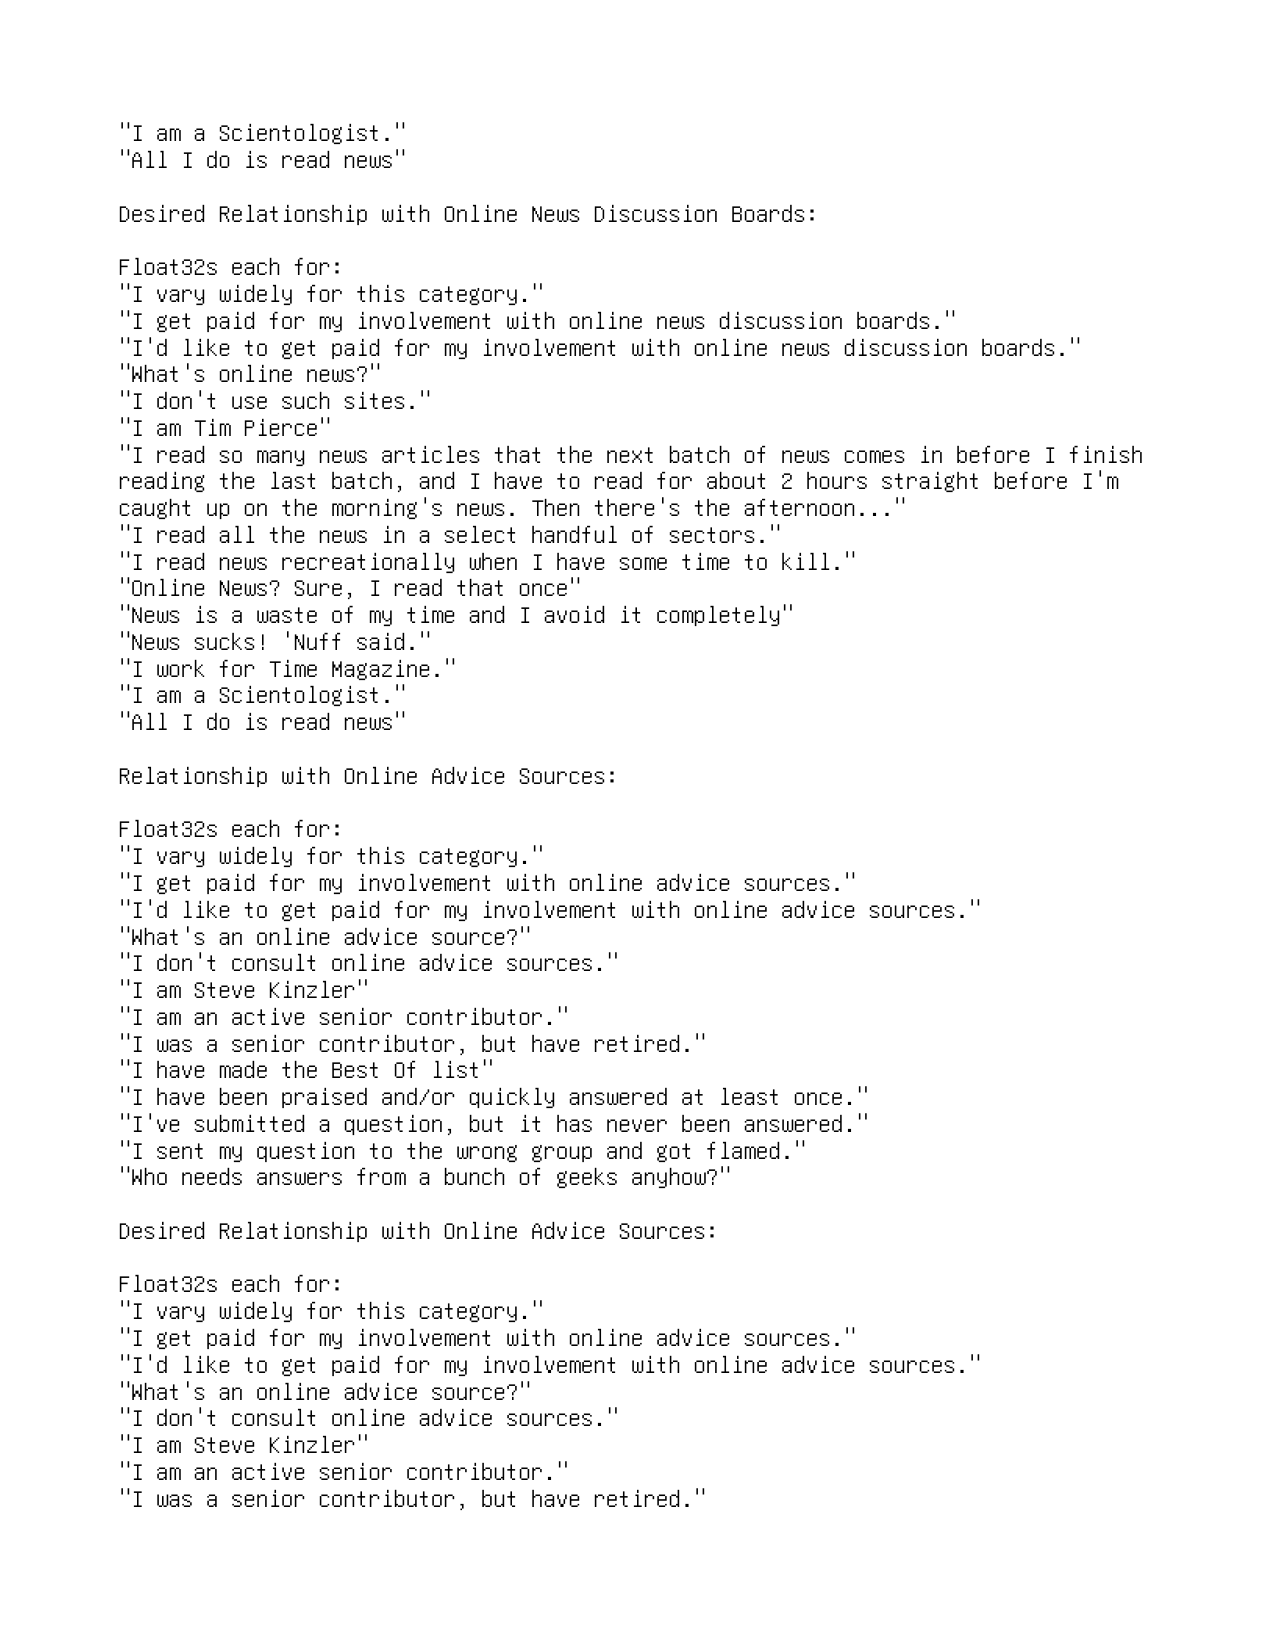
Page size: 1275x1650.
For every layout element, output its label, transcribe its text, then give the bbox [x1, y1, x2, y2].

text "What's online news?" [118, 359, 1157, 386]
text "I sent my question to the wrong group and got flamed." [118, 1135, 1157, 1162]
text "I vary widely for this category." [118, 841, 1157, 868]
text "I vary widely for this category." [118, 1296, 1157, 1323]
text "I've submitted a question, but it has never been answered." [118, 1109, 1157, 1135]
text "I work for Time Magazine." [118, 653, 1157, 680]
text "What's an online advice source?" [118, 1376, 1157, 1403]
text "News sucks! 'Nuff said." [118, 627, 1157, 653]
text Float32s each for: [118, 252, 1157, 279]
text "I get paid for my involvement with online news discussion boards." [118, 306, 1157, 332]
text "I am Steve Kinzler" [118, 975, 1157, 1002]
text "I don't use such sites." [118, 386, 1157, 413]
text "I'd like to get paid for my involvement with online advice sources." [118, 894, 1157, 921]
text Float32s each for: [118, 1269, 1157, 1296]
text "I get paid for my involvement with online advice sources." [118, 1323, 1157, 1349]
text "I'd like to get paid for my involvement with online advice sources." [118, 1349, 1157, 1376]
text "I am Tim Pierce" [118, 413, 1157, 439]
text "I read news recreationally when I have some time to kill." [118, 546, 1157, 573]
text Desired Relationship with Online Advice Sources: [118, 1216, 1157, 1242]
text Float32s each for: [118, 814, 1157, 841]
text "I don't consult online advice sources." [118, 948, 1157, 975]
text "I am Steve Kinzler" [118, 1430, 1157, 1457]
text "I have made the Best Of list" [118, 1055, 1157, 1082]
text "I am a Scientologist." [118, 680, 1157, 707]
text "Who needs answers from a bunch of geeks anyhow?" [118, 1162, 1157, 1189]
text Desired Relationship with Online News Discussion Boards: [118, 198, 1157, 225]
text "Online News? Sure, I read that once" [118, 573, 1157, 600]
text "I'd like to get paid for my involvement with online news discussion boards." [118, 332, 1157, 359]
text "What's an online advice source?" [118, 921, 1157, 948]
text "I get paid for my involvement with online advice sources." [118, 868, 1157, 894]
text "I am a Scientologist." [118, 118, 1157, 145]
text "I don't consult online advice sources." [118, 1403, 1157, 1430]
text "I was a senior contributor, but have retired." [118, 1028, 1157, 1055]
text "I am an active senior contributor." [118, 1002, 1157, 1028]
text "I am an active senior contributor." [118, 1457, 1157, 1483]
text "All I do is read news" [118, 145, 1157, 172]
text "I have been praised and/or quickly answered at least once." [118, 1082, 1157, 1109]
text "I read all the news in a select handful of sectors." [118, 520, 1157, 546]
text "I read so many news articles that the next batch of news comes in before I finish reading the last batch, and I have to read for about 2 hours straight before I'm caught up on the morning's news. Then there's the afternoon..." [118, 439, 1157, 520]
text "I was a senior contributor, but have retired." [118, 1483, 1157, 1510]
text Relationship with Online Advice Sources: [118, 761, 1157, 787]
text "All I do is read news" [118, 707, 1157, 734]
text "I vary widely for this category." [118, 279, 1157, 306]
text "News is a waste of my time and I avoid it completely" [118, 600, 1157, 627]
